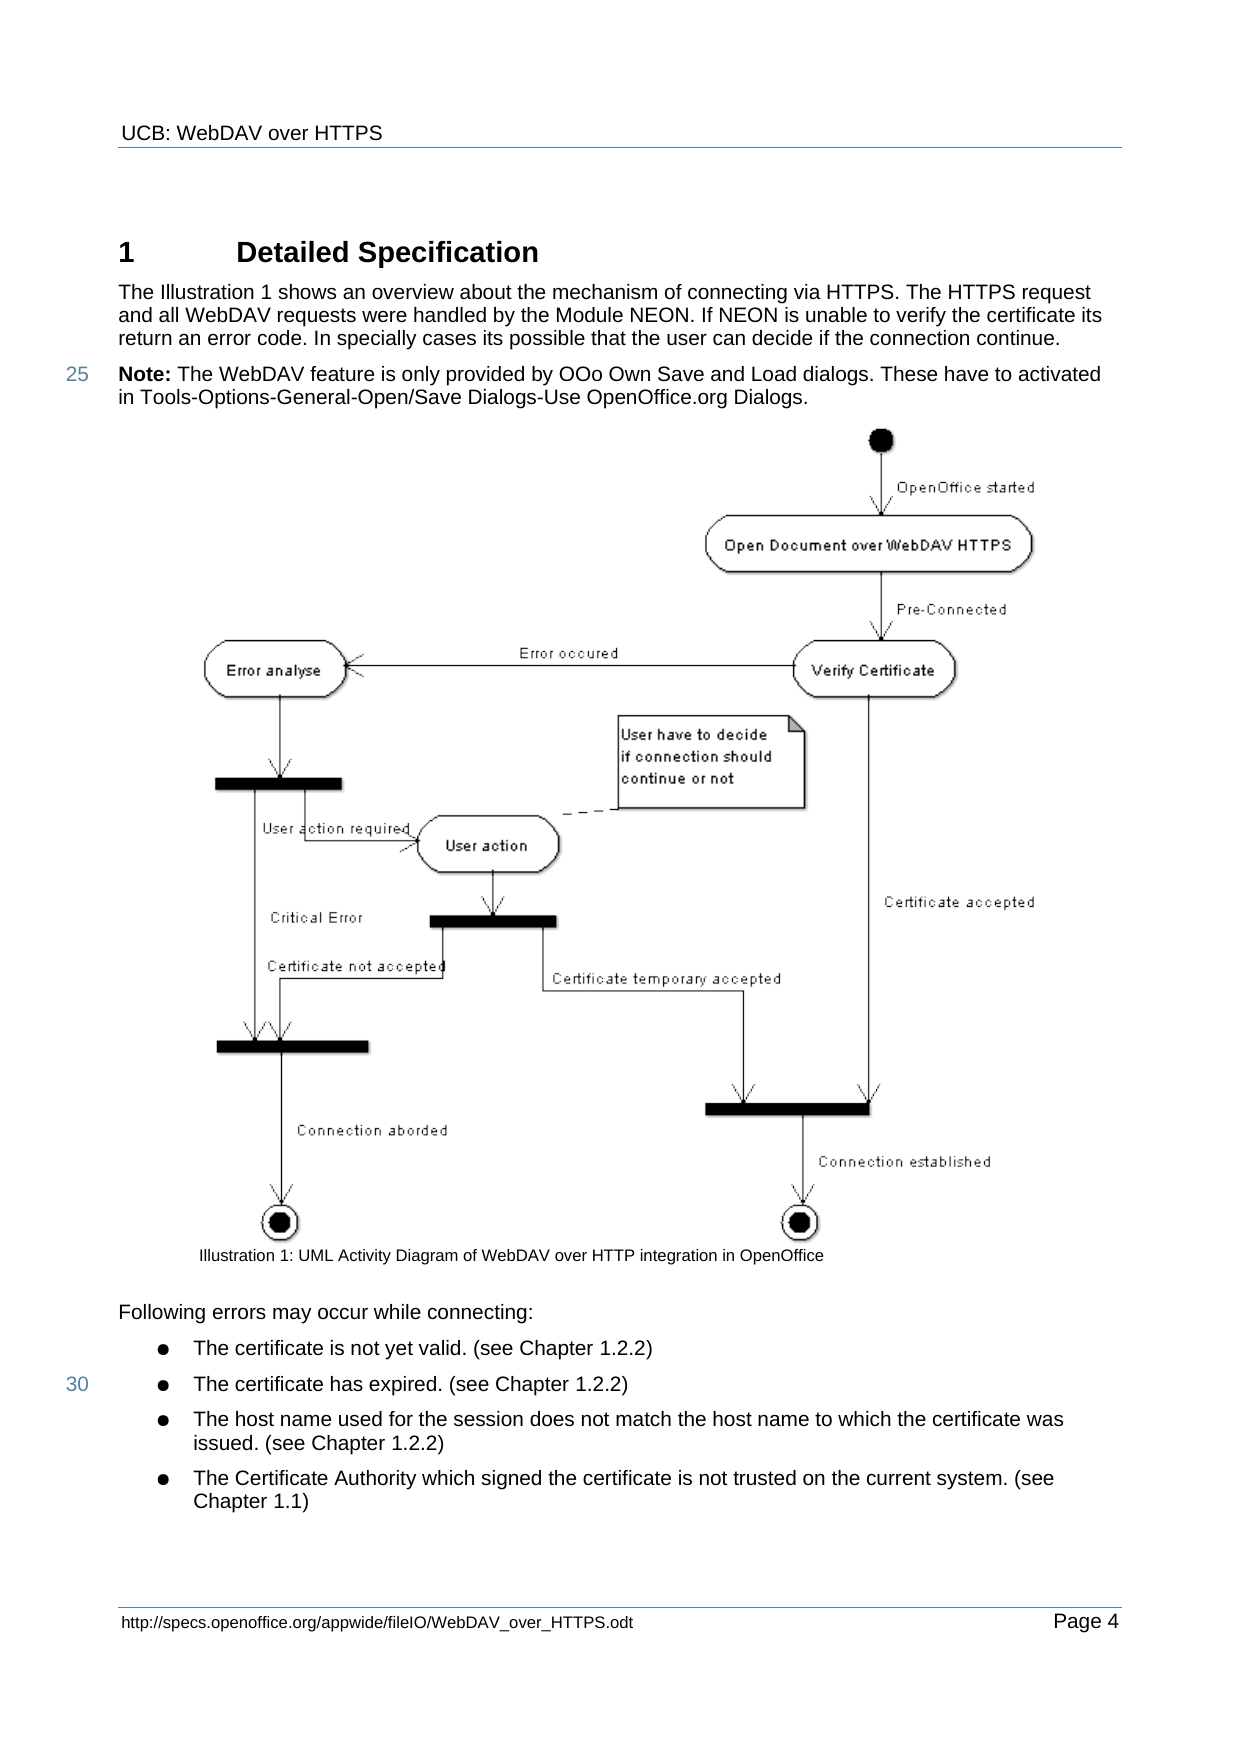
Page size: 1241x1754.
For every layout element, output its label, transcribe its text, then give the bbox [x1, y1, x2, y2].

subtitle Detailed Specification [118, 236, 1122, 268]
text The Illustration 1 shows an overview about the mechanism of connecting via HTTPS. The HTTPS request and all WebDAV requests were handled by the Module NEON. If NEON is unable to verify the certificate its return an error code. In specially cases its possible that the user can decide if the connection continue. [118, 280, 1122, 350]
text Following errors may occur while connecting: [118, 1301, 1122, 1324]
list The certificate has expired. (see Chapter 1.2.2) [156, 1372, 1122, 1395]
list The host name used for the session does not match the host name to which the certificate was issued. (see Chapter 1.2.2) [156, 1408, 1122, 1454]
list The Certificate Authority which signed the certificate is not trusted on the current system. (see Chapter 1.1) [156, 1467, 1122, 1513]
picture [198, 421, 1042, 1247]
text Illustration 1: UML Activity Diagram of WebDAV over HTTP integration in OpenOffice [199, 1247, 1041, 1265]
list The certificate is not yet valid. (see Chapter 1.2.2) [156, 1336, 1122, 1360]
text Note: The WebDAV feature is only provided by OOo Own Save and Load dialogs. These have to activated in Tools-Options-General-Open/Save Dialogs-Use OpenOffice.org Dialogs. [118, 362, 1122, 409]
